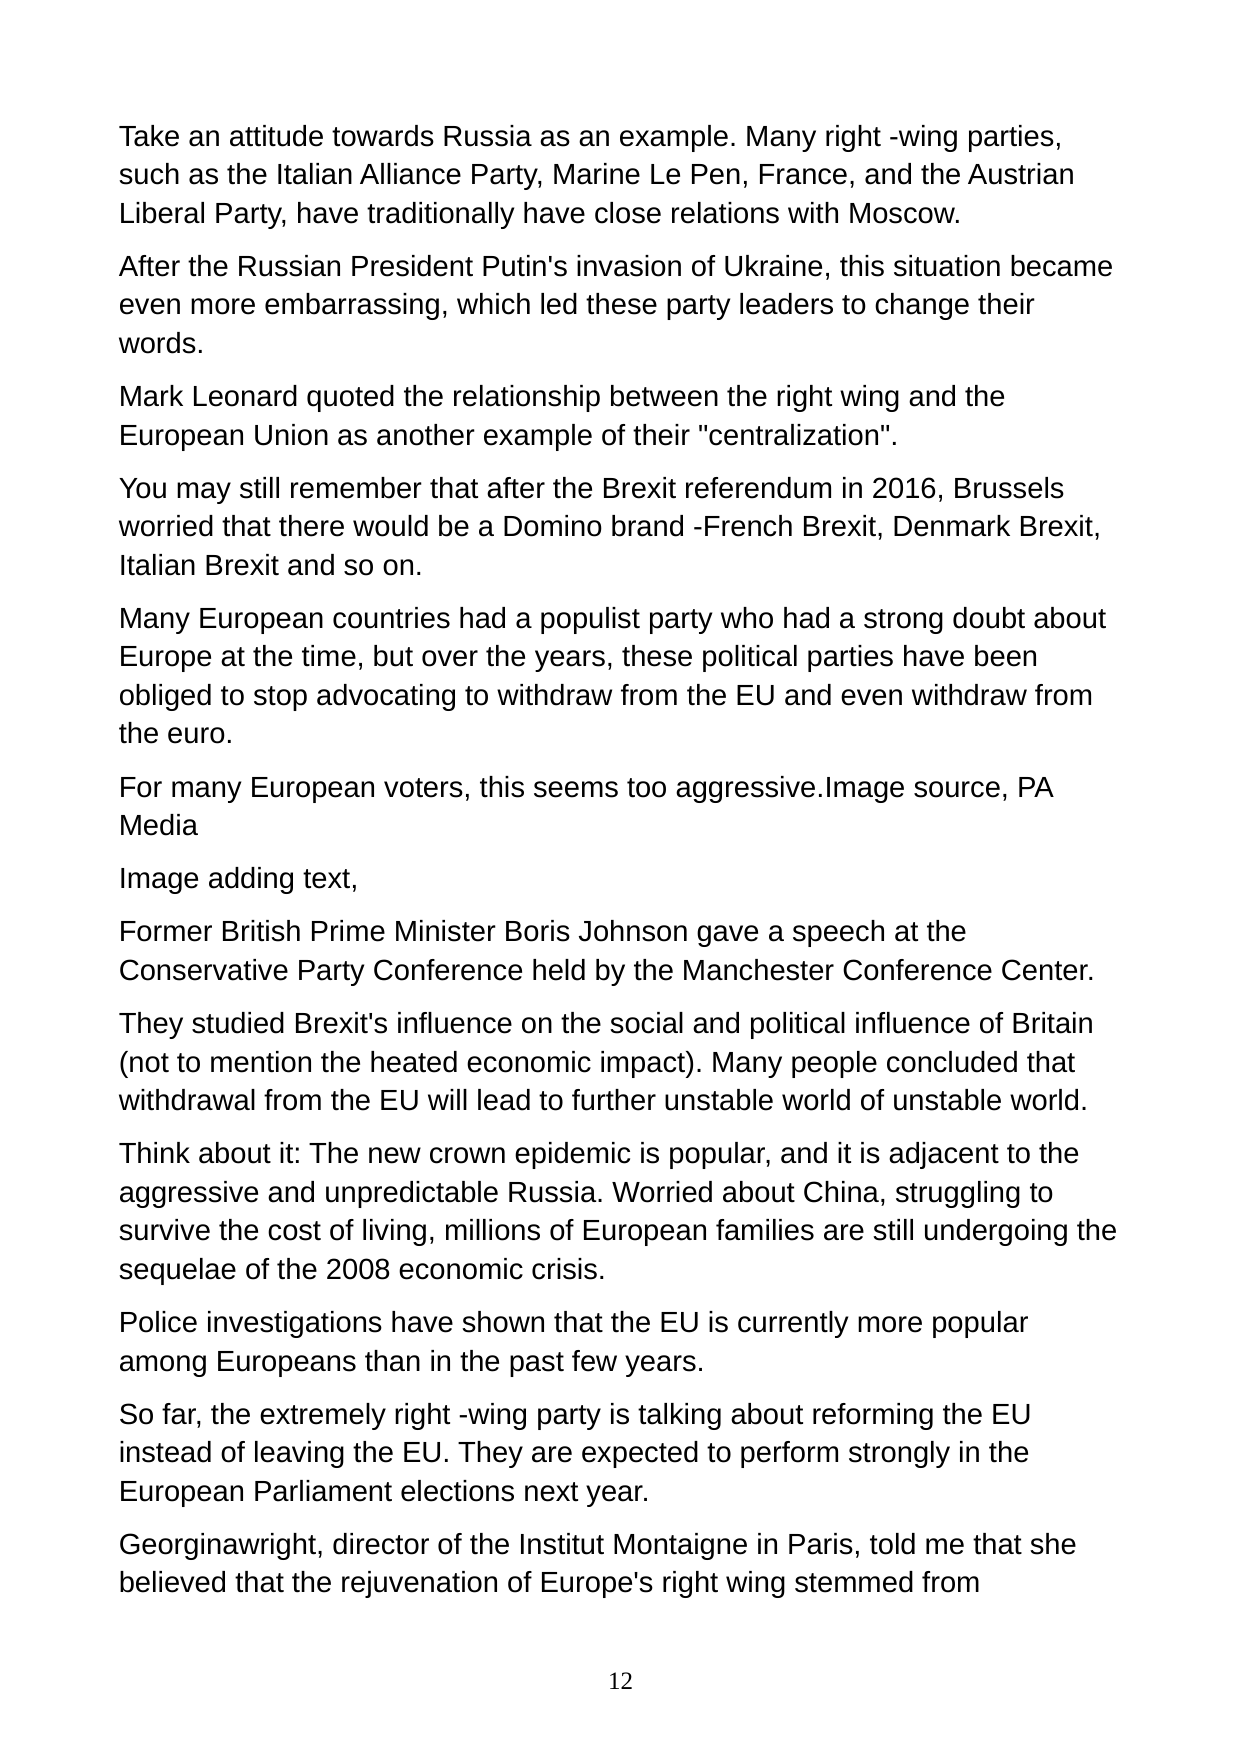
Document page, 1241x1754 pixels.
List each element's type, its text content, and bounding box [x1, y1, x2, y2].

text You may still remember that after the Brexit referendum in 2016, Brussels worried that there would be a Domino brand -French Brexit, Denmark Brexit, Italian Brexit and so on. [118, 471, 1122, 581]
text After the Russian President Putin's invasion of Ukraine, this situation became even more embarrassing, which led these party leaders to change their words. [118, 249, 1122, 359]
text Think about it: The new crown epidemic is popular, and it is adjacent to the aggressive and unpredictable Russia. Worried about China, struggling to survive the cost of living, millions of European families are still undergoing the sequelae of the 2008 economic crisis. [118, 1136, 1122, 1285]
text Mark Leonard quoted the relationship between the right wing and the European Union as another example of their "centralization". [118, 379, 1122, 451]
text Many European countries had a populist party who had a strong doubt about Europe at the time, but over the years, these political parties have been obliged to stop advocating to withdraw from the EU and even withdraw from the euro. [118, 601, 1122, 750]
text So far, the extremely right -wing party is talking about reforming the EU instead of leaving the EU. They are expected to perform strongly in the European Parliament elections next year. [118, 1397, 1122, 1507]
text Police investigations have shown that the EU is currently more popular among Europeans than in the past few years. [118, 1305, 1122, 1377]
text Take an attitude towards Russia as an example. Many right -wing parties, such as the Italian Alliance Party, Marine Le Pen, France, and the Austrian Liberal Party, have traditionally have close relations with Moscow. [118, 118, 1122, 229]
text Image adding text, [118, 861, 1122, 895]
text They studied Brexit's influence on the social and political influence of Britain (not to mention the heated economic impact). Many people concluded that withdrawal from the EU will lead to further unstable world of unstable world. [118, 1006, 1122, 1117]
text Former British Prime Minister Boris Johnson gave a speech at the Conservative Party Conference held by the Manchester Conference Center. [118, 914, 1122, 986]
text Georginawright, director of the Institut Montaigne in Paris, told me that she believed that the rejuvenation of Europe's right wing stemmed from [118, 1527, 1122, 1599]
text For many European voters, this seems too aggressive.Image source, PA Media [118, 769, 1122, 842]
